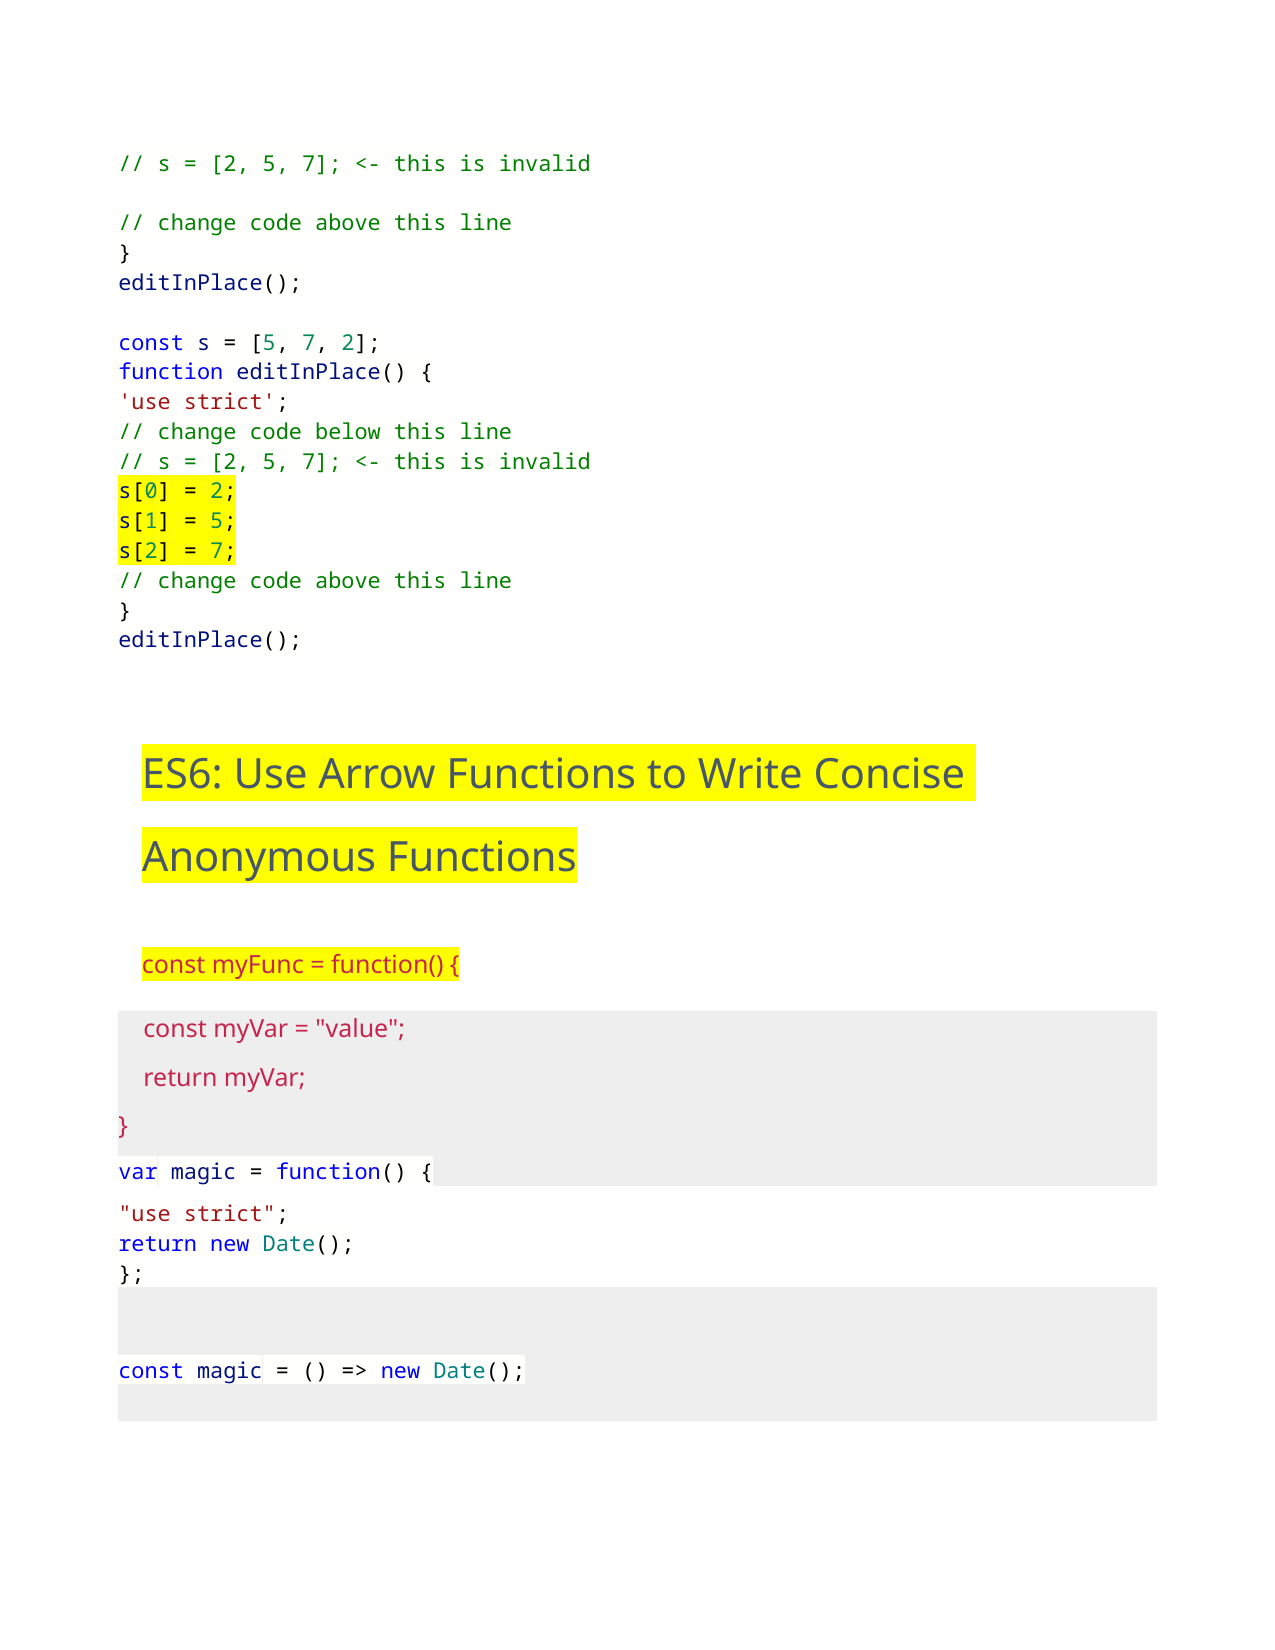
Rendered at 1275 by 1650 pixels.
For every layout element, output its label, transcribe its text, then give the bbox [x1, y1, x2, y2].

text const s = [5, 7, 2]; [118, 326, 1157, 356]
text } [118, 1107, 1157, 1142]
text const myVar = "value"; [118, 1011, 1157, 1045]
text const magic = () => new Date(); [118, 1354, 1157, 1384]
text // s = [2, 5, 7]; <- this is invalid [118, 446, 1157, 475]
text editInPlace(); [118, 624, 1157, 654]
text var magic = function() { [118, 1156, 1157, 1186]
text const myFunc = function() { [142, 947, 1157, 981]
text "use strict"; [118, 1198, 1157, 1228]
text // change code above this line [118, 207, 1157, 237]
text editInPlace(); [118, 267, 1157, 297]
text s[1] = 5; [118, 505, 1157, 535]
text // change code below this line [118, 416, 1157, 446]
text 'use strict'; [118, 386, 1157, 416]
text return myVar; [118, 1059, 1157, 1093]
text } [118, 594, 1157, 624]
text s[0] = 2; [118, 475, 1157, 505]
subtitle ES6: Use Arrow Functions to Write Concise Anonymous Functions [142, 744, 1157, 883]
text } [118, 237, 1157, 267]
text return new Date(); [118, 1228, 1157, 1258]
text // change code above this line [118, 565, 1157, 594]
text }; [118, 1258, 1157, 1287]
text s[2] = 7; [118, 535, 1157, 565]
text // s = [2, 5, 7]; <- this is invalid [118, 148, 1157, 178]
text function editInPlace() { [118, 356, 1157, 386]
